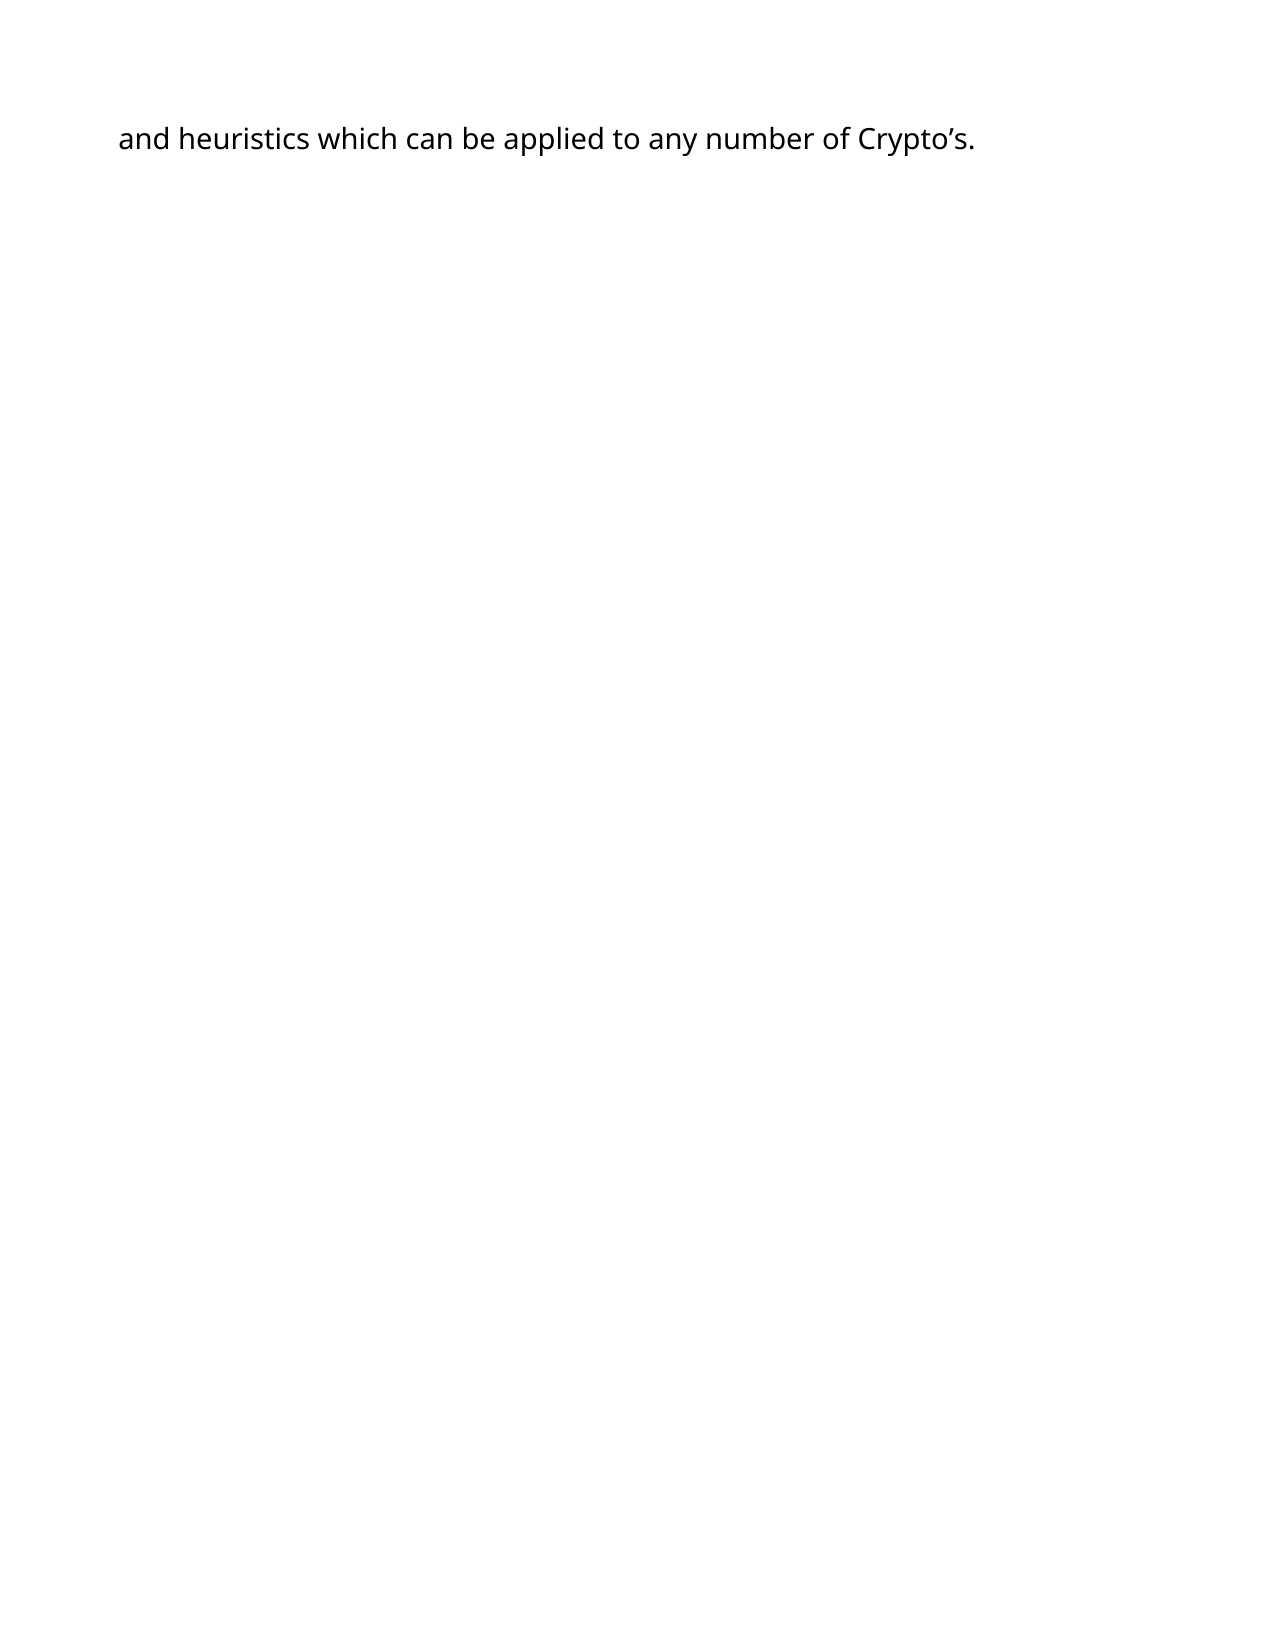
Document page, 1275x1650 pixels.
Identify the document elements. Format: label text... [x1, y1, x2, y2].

text and heuristics which can be applied to any number of Crypto’s. [118, 118, 1157, 158]
